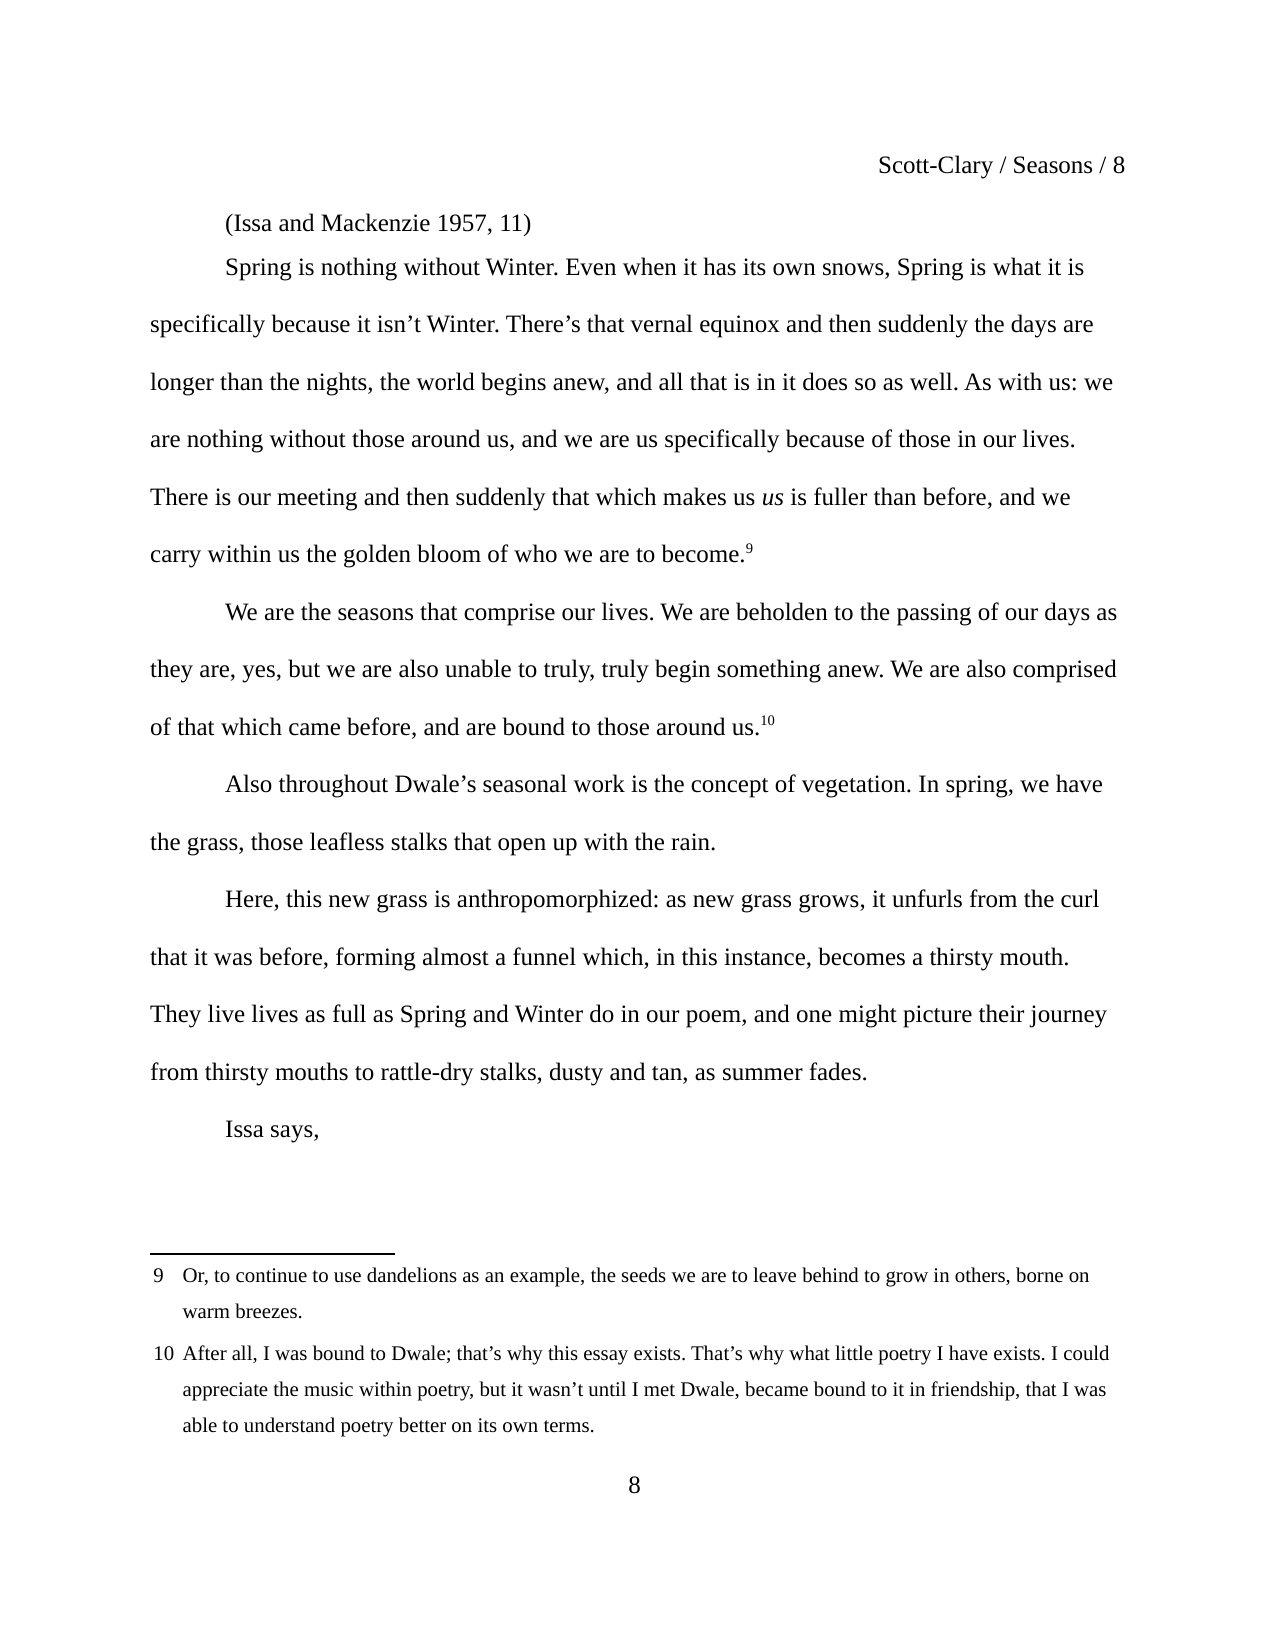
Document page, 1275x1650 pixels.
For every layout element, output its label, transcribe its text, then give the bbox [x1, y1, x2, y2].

text Or, to continue to use dandelions as an example, the seeds we are to leave behind to grow in others, borne on warm breezes. [150, 1260, 1125, 1326]
text (Issa and Mackenzie 1957, 11) [225, 208, 1125, 237]
text Also throughout Dwale’s seasonal work is the concept of vegetation. In spring, we have the grass, those leafless stalks that open up with the rain. [150, 769, 1125, 856]
text Spring is nothing without Winter. Even when it has its own snows, Spring is what it is specifically because it isn’t Winter. There’s that vernal equinox and then suddenly the days are longer than the nights, the world begins anew, and all that is in it does so as well. As with us: we are nothing without those around us, and we are us specifically because of those in our lives. There is our meeting and then suddenly that which makes us us is fuller than before, and we carry within us the golden bloom of who we are to become. [150, 252, 1125, 568]
text Here, this new grass is anthropomorphized: as new grass grows, it unfurls from the curl that it was before, forming almost a funnel which, in this instance, becomes a thirsty mouth. They live lives as full as Spring and Winter do in our poem, and one might picture their journey from thirsty mouths to rattle-dry stalks, dusty and tan, as summer fades. [150, 884, 1125, 1086]
text Issa says, [150, 1114, 1125, 1143]
text We are the seasons that comprise our lives. We are beholden to the passing of our days as they are, yes, but we are also unable to truly, truly begin something anew. We are also comprised of that which came before, and are bound to those around us. [150, 597, 1125, 741]
text After all, I was bound to Dwale; that’s why this essay exists. That’s why what little poetry I have exists. I could appreciate the music within poetry, but it wasn’t until I met Dwale, became bound to it in friendship, that I was able to understand poetry better on its own terms. [150, 1338, 1125, 1440]
